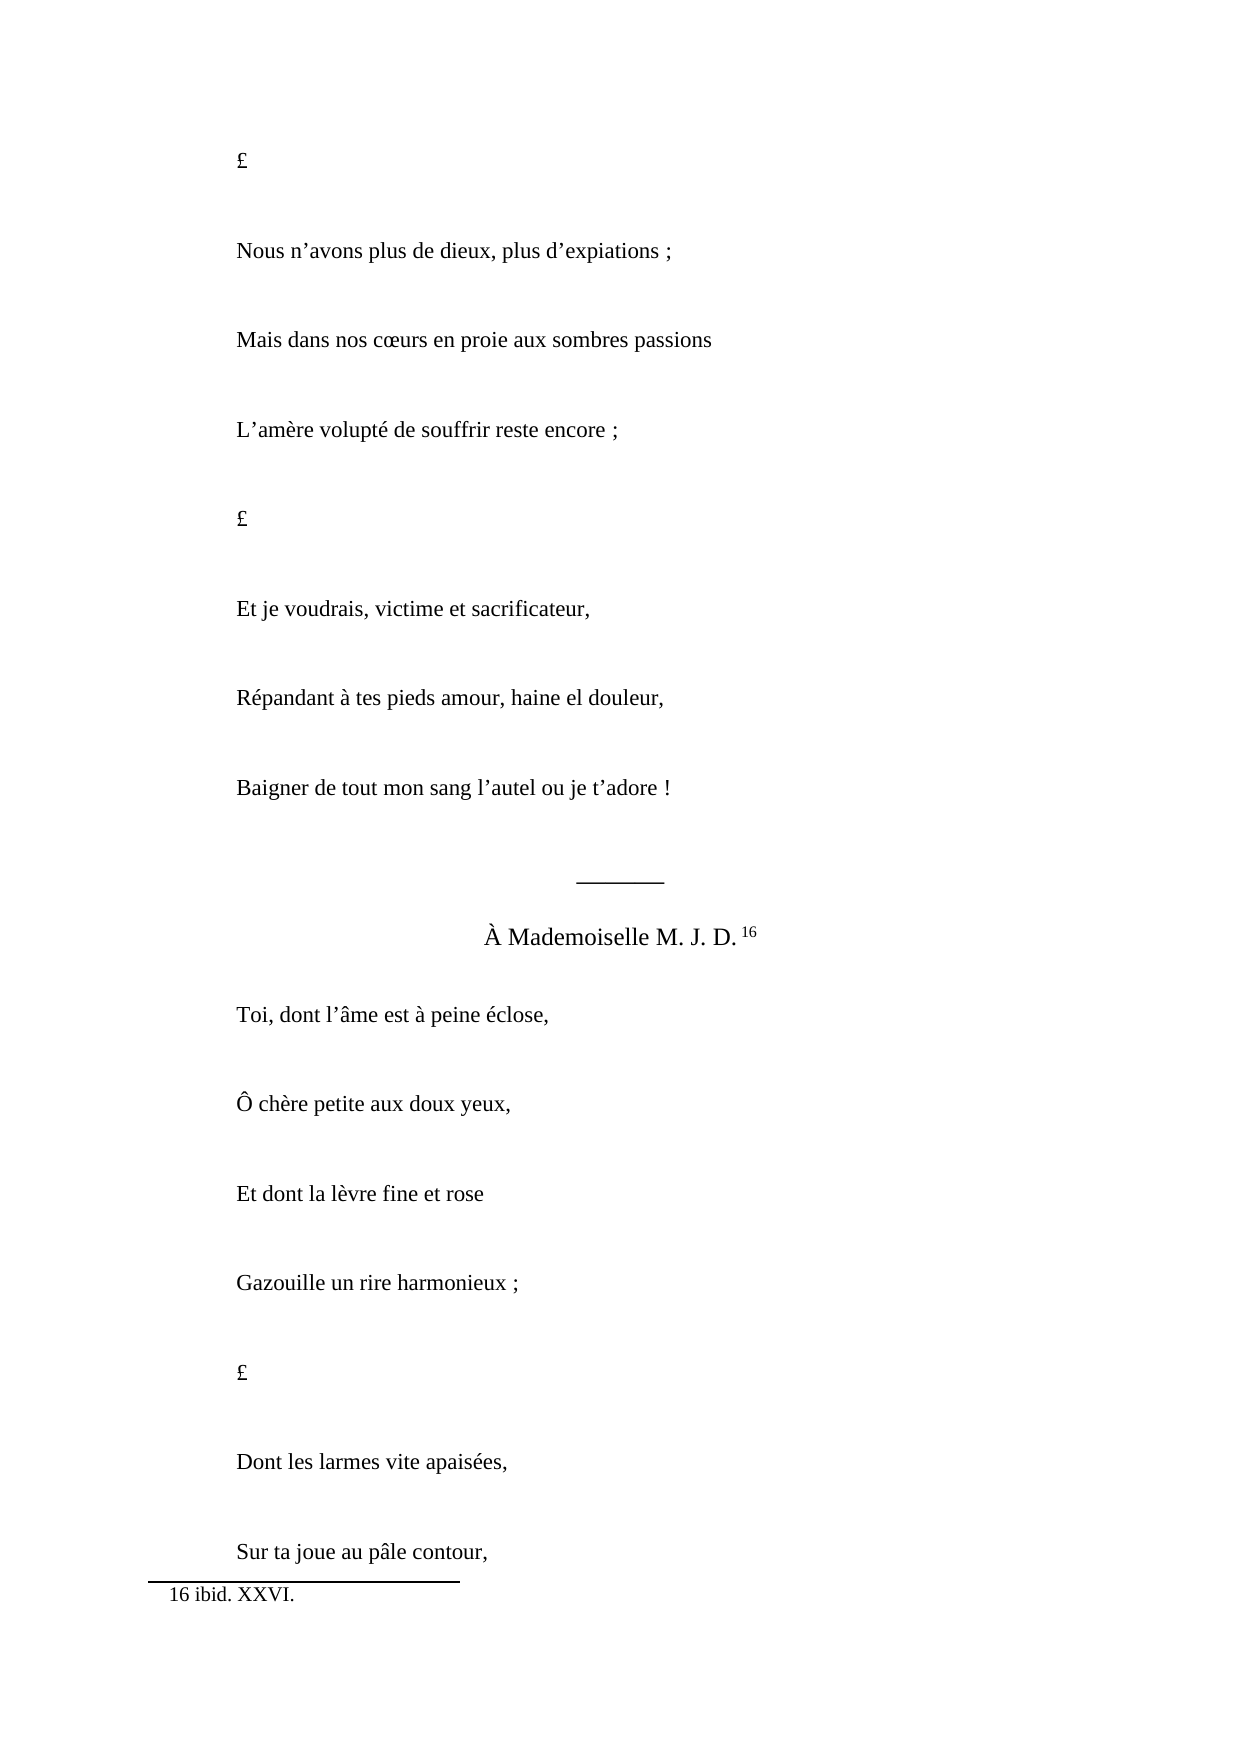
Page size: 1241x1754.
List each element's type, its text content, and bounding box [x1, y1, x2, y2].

text Baigner de tout mon sang l’autel ou je t’adore ! [236, 774, 1093, 800]
text £ [236, 1359, 1093, 1385]
text Gazouille un rire harmonieux ; [236, 1269, 1093, 1296]
text Mais dans nos cœurs en proie aux sombres passions [236, 327, 1093, 353]
text Répandant à tes pieds amour, haine el douleur, [236, 684, 1093, 711]
text £ [236, 506, 1093, 532]
text Et dont la lèvre fine et rose [236, 1180, 1093, 1206]
text Sur ta joue au pâle contour, [236, 1538, 1093, 1564]
text Nous n’avons plus de dieux, plus d’expiations ; [236, 237, 1093, 263]
text Toi, dont l’âme est à peine éclose, [236, 1001, 1093, 1027]
text Et je voudrais, victime et sacrificateur, [236, 595, 1093, 621]
text Dont les larmes vite apaisées, [236, 1448, 1093, 1474]
text ——— [148, 863, 1093, 897]
text À Mademoiselle M. J. D. [148, 922, 1093, 951]
text L’amère volupté de souffrir reste encore ; [236, 416, 1093, 442]
text ibid. XXVI. [148, 1582, 1093, 1606]
text £ [236, 148, 1093, 174]
text Ô chère petite aux doux yeux, [236, 1090, 1093, 1117]
